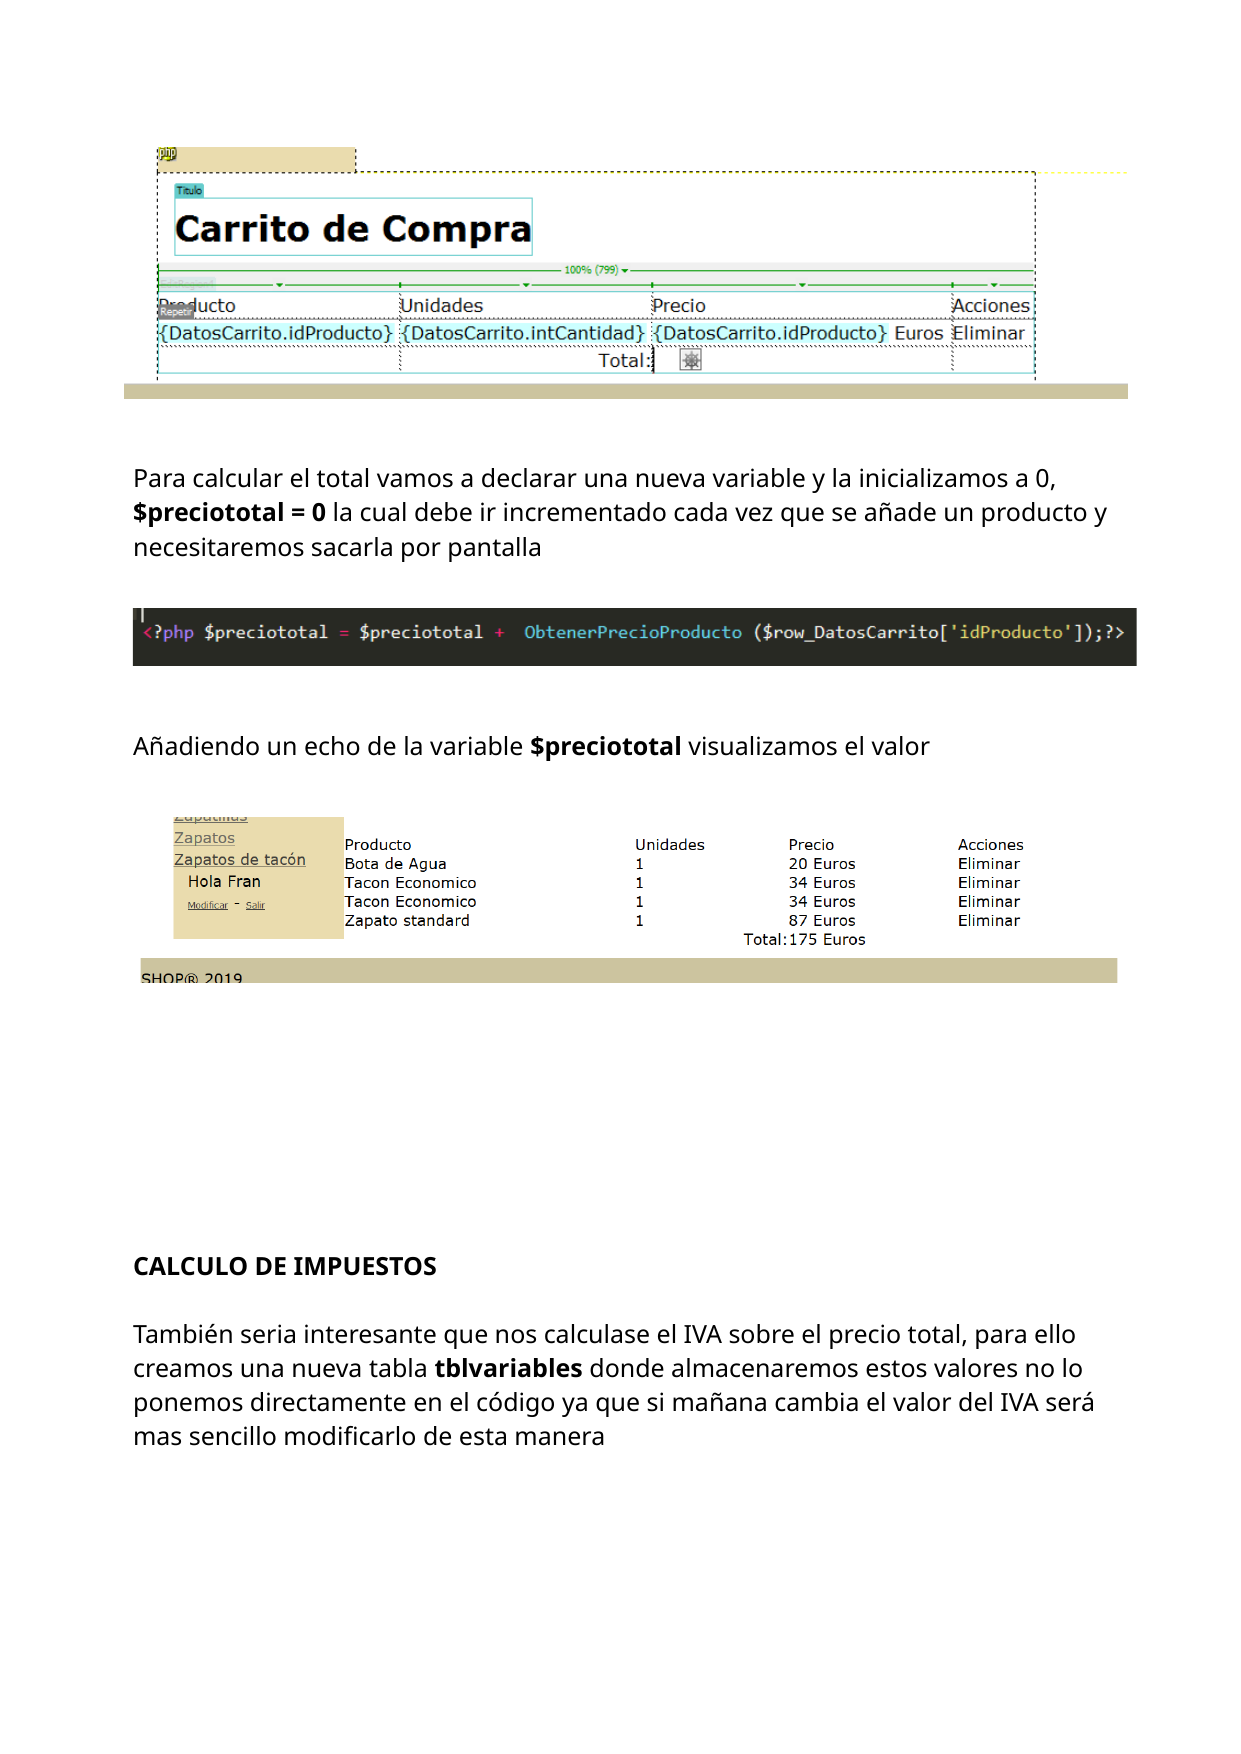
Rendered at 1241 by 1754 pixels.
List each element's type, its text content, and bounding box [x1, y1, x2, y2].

text Para calcular el total vamos a declarar una nueva variable y la inicializamos a 0, $preciototal = 0 la cual debe ir incrementado cada vez que se añade un producto y necesitaremos sacarla por pantalla [133, 461, 1119, 563]
text Añadiendo un echo de la variable $preciototal visualizamos el valor [133, 728, 1119, 762]
picture [124, 147, 1128, 399]
text CALCULO DE IMPUESTOS [133, 1249, 1119, 1283]
picture [132, 608, 1137, 666]
text También seria interesante que nos calculase el IVA sobre el precio total, para ello creamos una nueva tabla tblvariables donde almacenaremos estos valores no lo ponemos directamente en el código ya que si mañana cambia el valor del IVA será mas sencillo modificarlo de esta manera [133, 1317, 1119, 1453]
picture [140, 817, 1118, 983]
